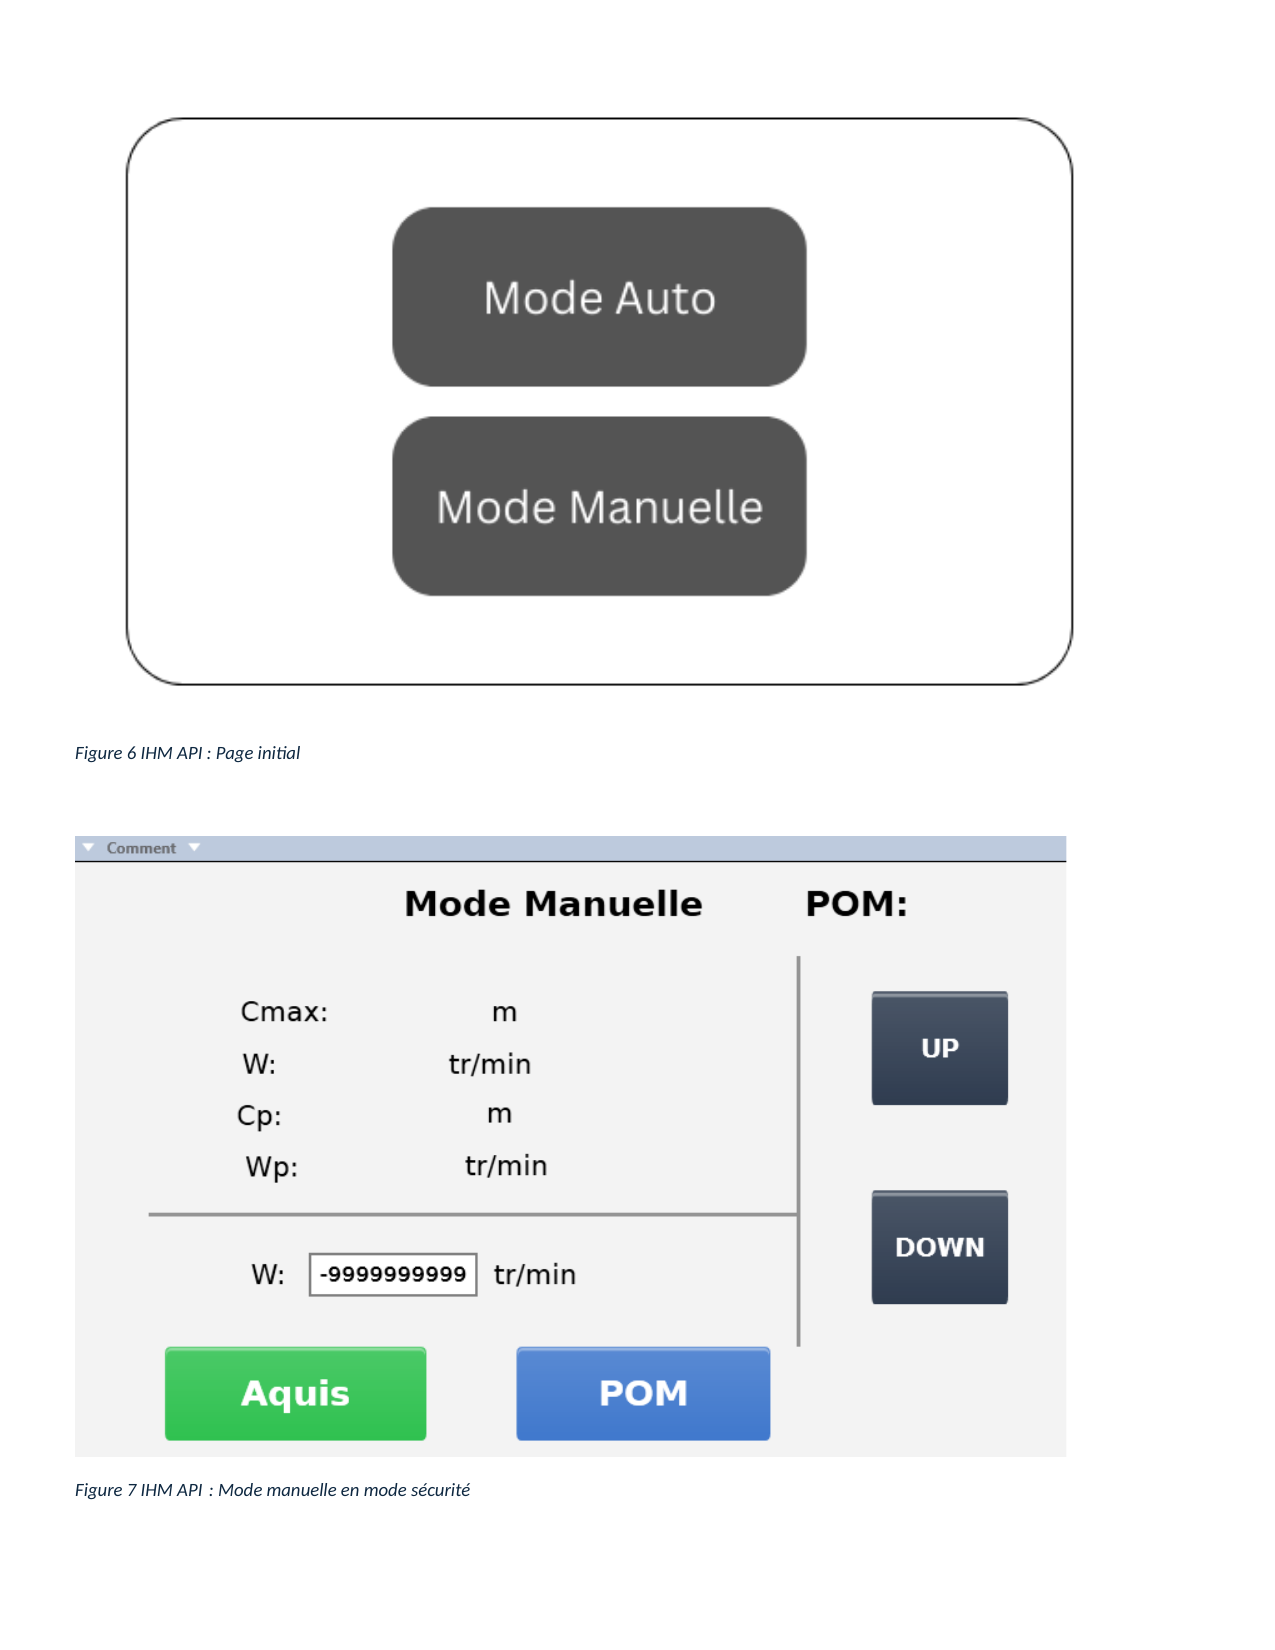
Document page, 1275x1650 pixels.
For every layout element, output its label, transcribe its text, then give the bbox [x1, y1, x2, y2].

text Figure 6 IHM API : Page initial [75, 741, 1200, 764]
text Figure 7 IHM API : Mode manuelle en mode sécurité [75, 1478, 1200, 1501]
